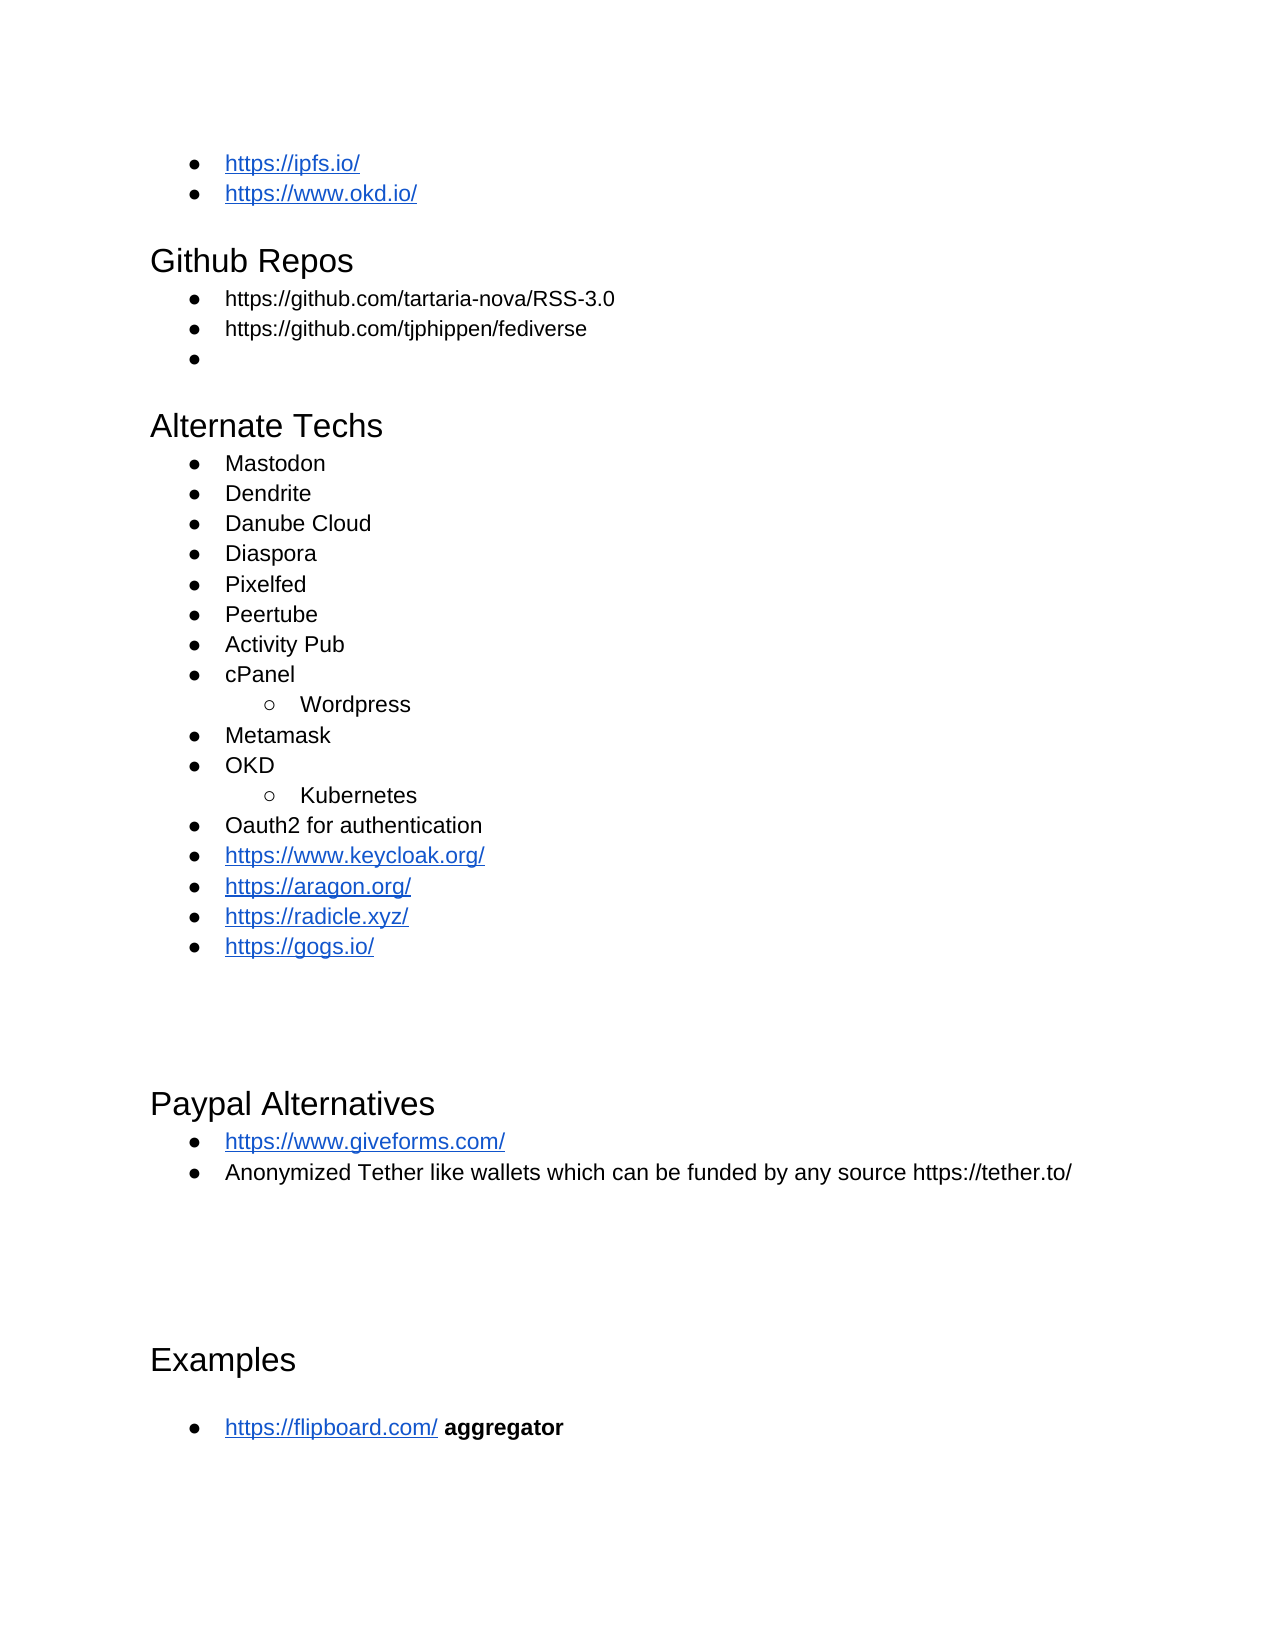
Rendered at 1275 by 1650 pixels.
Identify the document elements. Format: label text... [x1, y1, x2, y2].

list https://flipboard.com/ aggregator [187, 1414, 1125, 1441]
text Paypal Alternatives [150, 1084, 1125, 1123]
list https://aragon.org/ [187, 873, 1125, 899]
list https://gogs.io/ [187, 933, 1125, 959]
list https://radicle.xyz/ [187, 903, 1125, 929]
list https://github.com/tjphippen/fediverse [187, 315, 1125, 341]
list https://www.okd.io/ [187, 180, 1125, 207]
list https://github.com/tartaria-nova/RSS-3.0 [187, 285, 1125, 311]
text Examples [150, 1340, 1125, 1378]
list https://www.giveforms.com/ [187, 1128, 1125, 1155]
list Pixelfed [187, 571, 1125, 597]
list Activity Pub [187, 631, 1125, 657]
list Oauth2 for authentication [187, 812, 1125, 839]
list Diaspora [187, 540, 1125, 567]
text Github Repos [150, 241, 1125, 279]
text Alternate Techs [150, 406, 1125, 444]
list OKD [187, 752, 1125, 778]
list https://ipfs.io/ [187, 150, 1125, 176]
list Wordpress [262, 691, 1125, 718]
list https://www.keycloak.org/ [187, 842, 1125, 869]
list Danube Cloud [187, 510, 1125, 537]
list Peertube [187, 601, 1125, 627]
list Metamask [187, 722, 1125, 748]
list cPanel [187, 661, 1125, 688]
list Anonymized Tether like wallets which can be funded by any source https://tether.to/ [187, 1158, 1125, 1185]
list Dendrite [187, 480, 1125, 506]
list Mastodon [187, 450, 1125, 476]
list Kubernetes [262, 782, 1125, 808]
